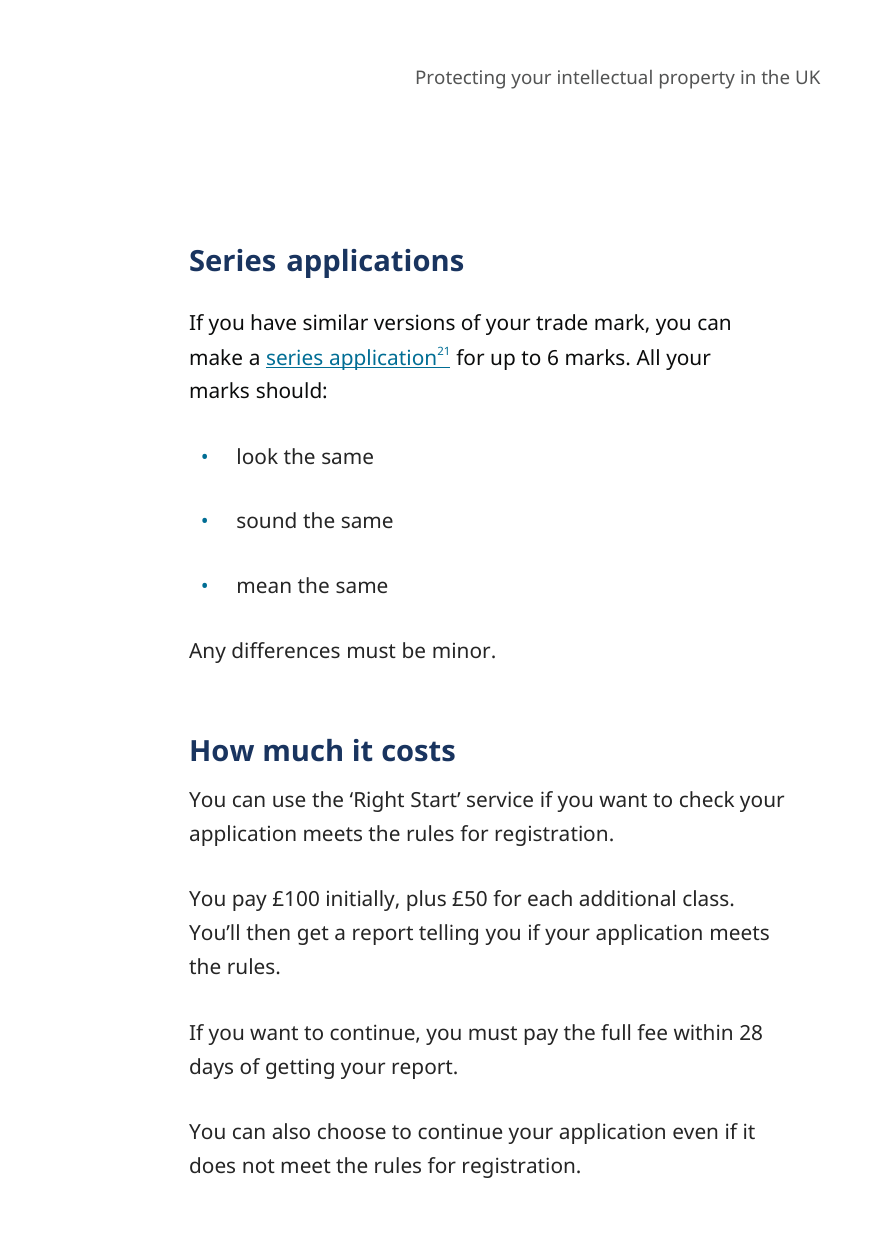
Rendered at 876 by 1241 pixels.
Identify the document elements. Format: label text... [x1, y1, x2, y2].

list mean the same [201, 571, 829, 599]
text If you want to continue, you must pay the full fee within 28 days of getting your report. [189, 1018, 807, 1080]
text Any differences must be minor. [189, 636, 829, 664]
subtitle How much it costs [189, 731, 829, 770]
list sound the same [201, 507, 829, 535]
list look the same [201, 442, 829, 470]
text You pay £100 initially, plus £50 for each additional class. You’ll then get a report telling you if your application meets the rules. [189, 884, 776, 981]
text You can also choose to continue your application even if it does not meet the rules for registration. [189, 1117, 805, 1179]
text You can use the ‘Right Start’ service if you want to check your application meets the rules for registration. [189, 785, 829, 847]
subtitle Series applications [189, 240, 829, 280]
text If you have similar versions of your trade mark, you can make a series application21 for up to 6 marks. All your marks should: [189, 308, 770, 405]
